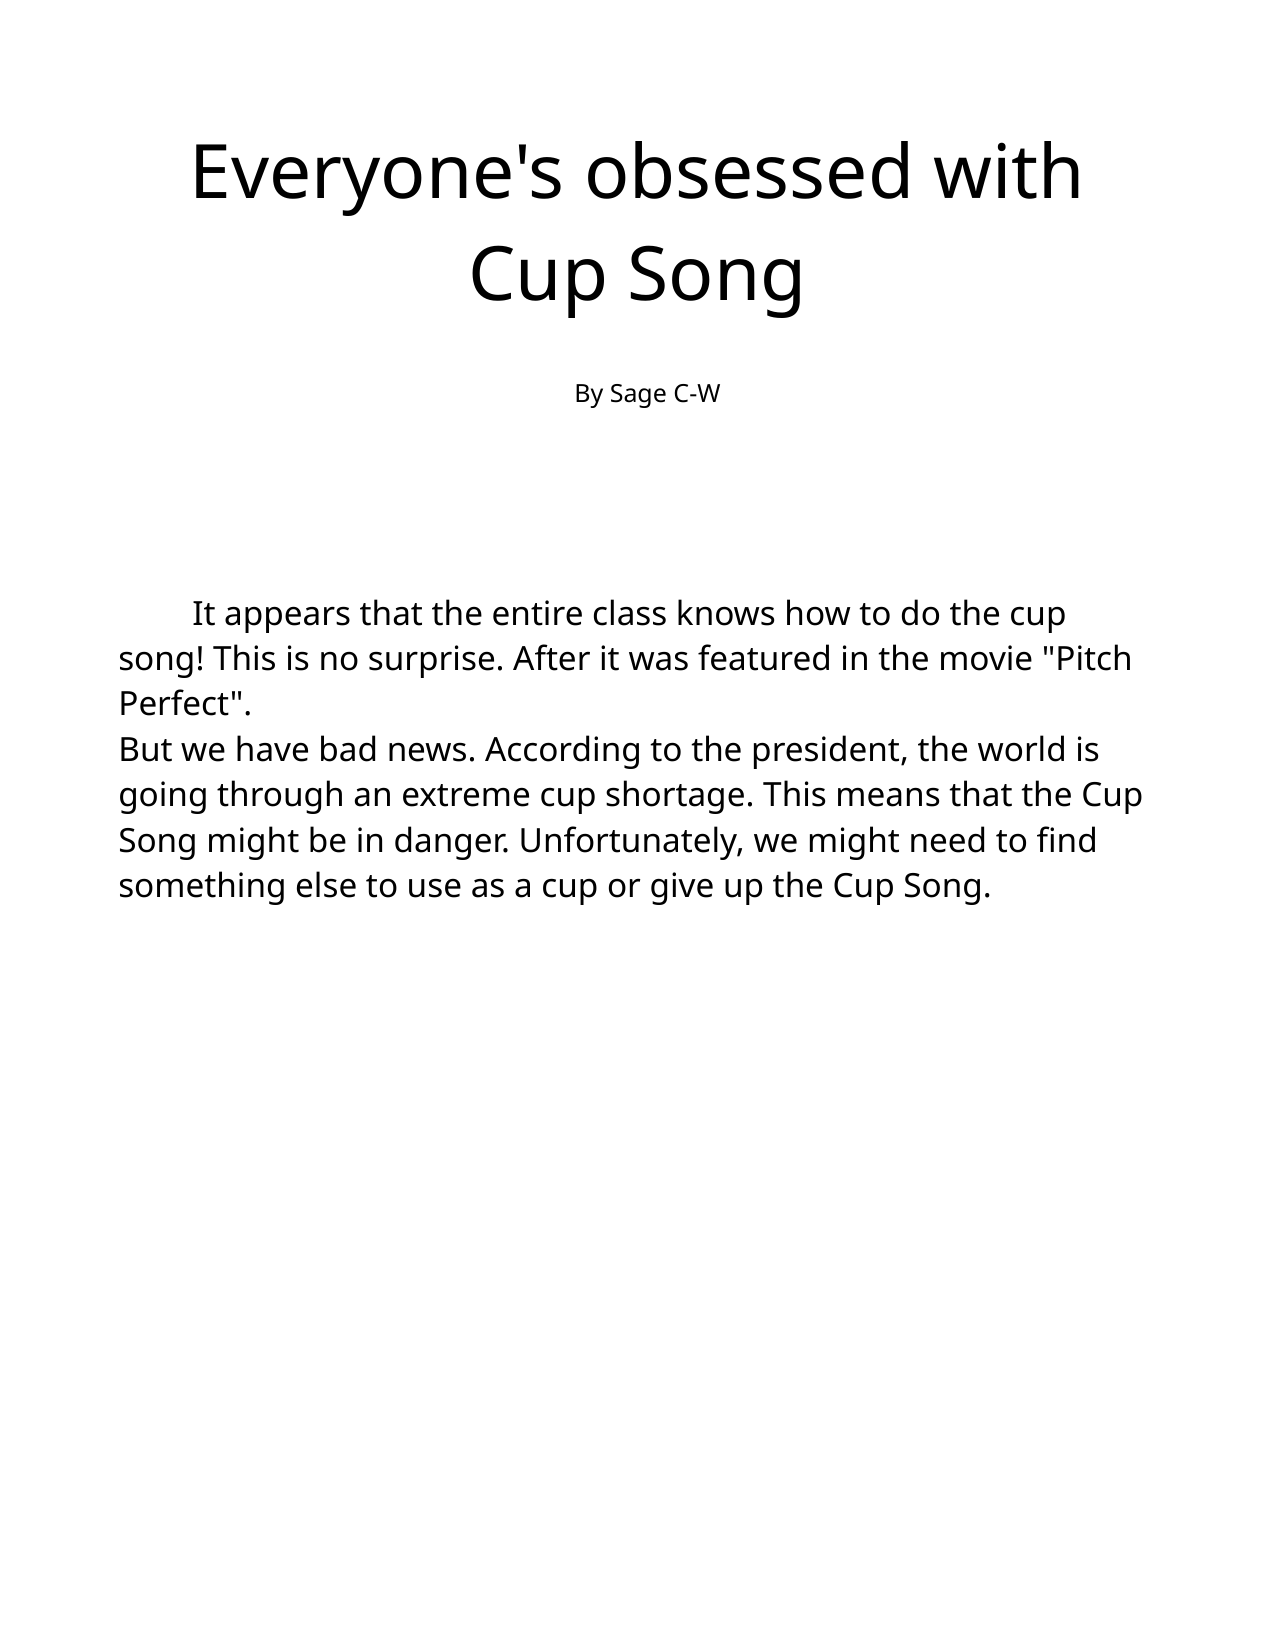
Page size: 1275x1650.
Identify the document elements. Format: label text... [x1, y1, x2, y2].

text Everyone's obsessed with Cup Song [118, 118, 1157, 322]
text It appears that the entire class knows how to do the cup song! This is no surprise. After it was featured in the movie "Pitch Perfect". But we have bad news. According to the president, the world is going through an extreme cup shortage. This means that the Cup Song might be in danger. Unfortunately, we might need to find something else to use as a cup or give up the Cup Song. [118, 589, 1157, 953]
text By Sage C-W [118, 322, 1157, 425]
